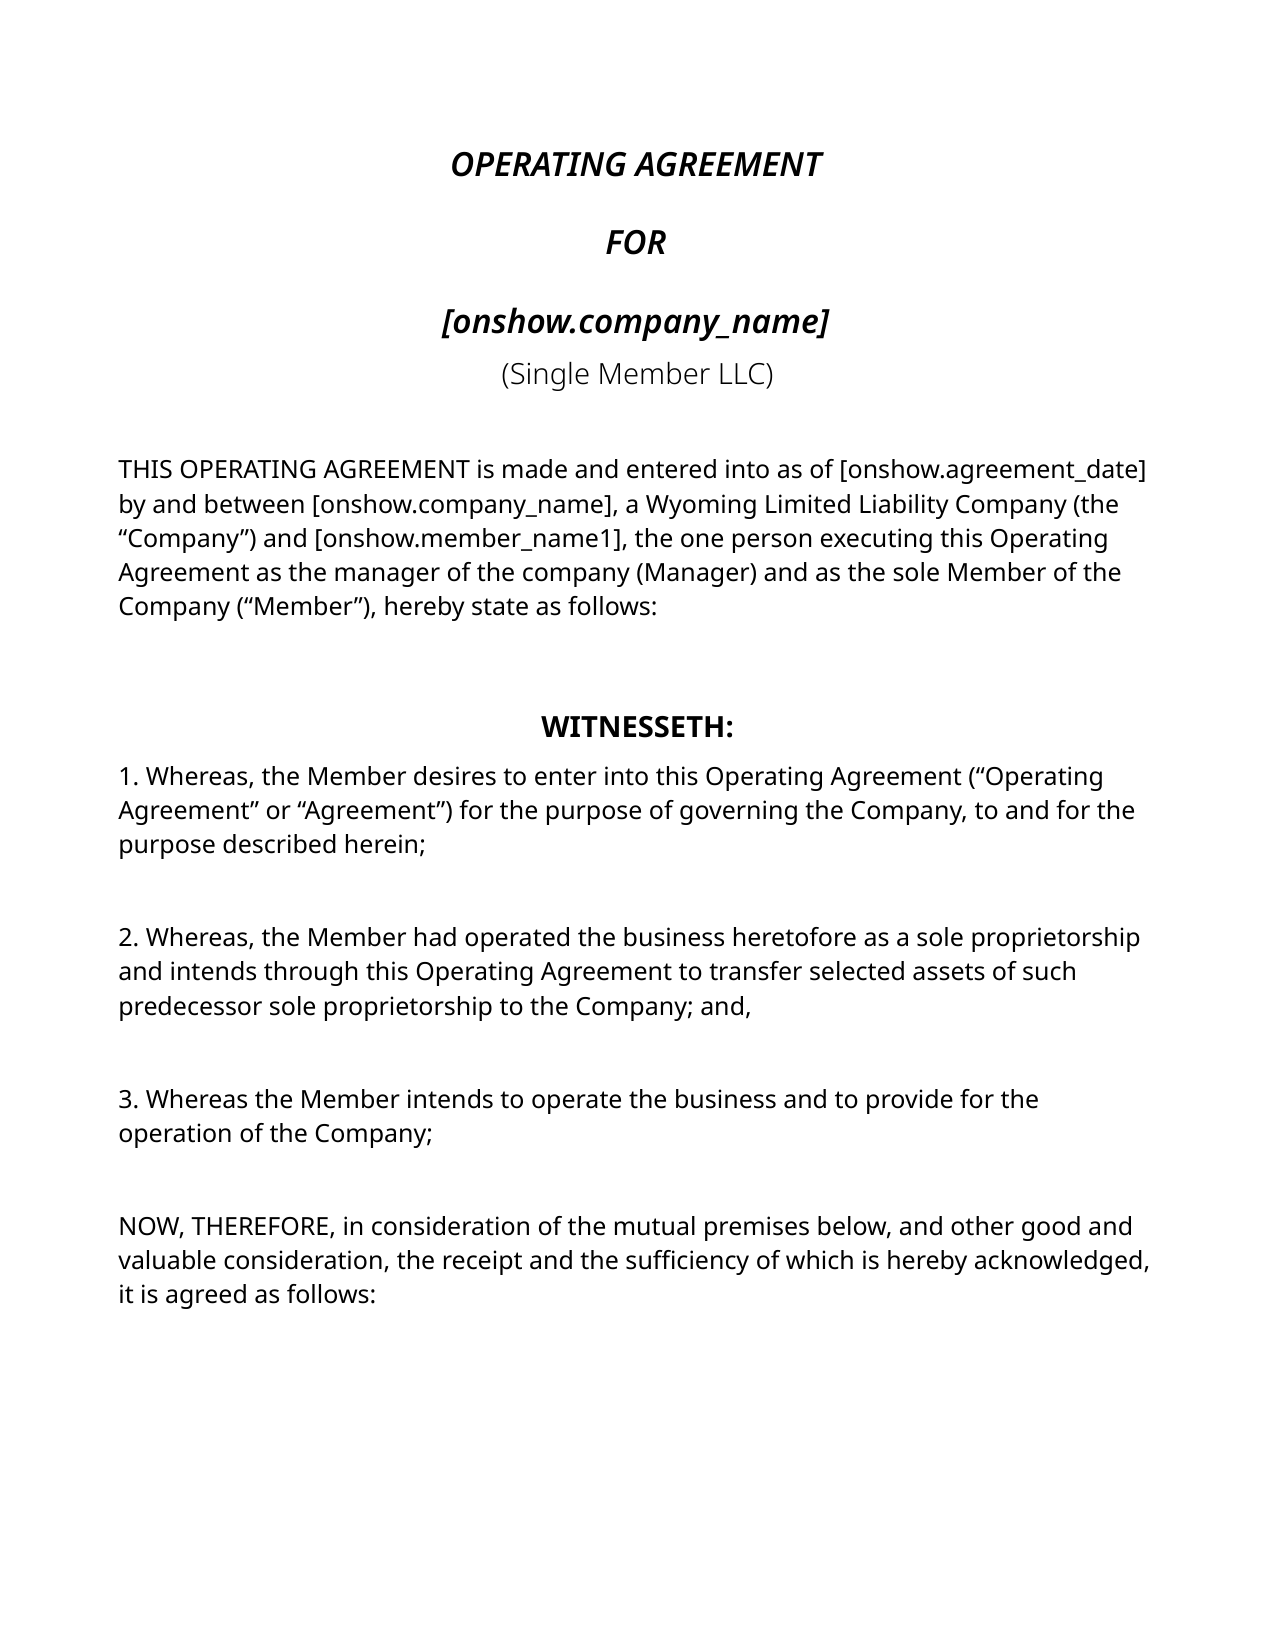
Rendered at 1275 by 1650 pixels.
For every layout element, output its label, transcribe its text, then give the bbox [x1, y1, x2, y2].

text THIS OPERATING AGREEMENT is made and entered into as of [onshow.agreement_date] by and between [onshow.company_name], a Wyoming Limited Liability Company (the “Company”) and [onshow.member_name1], the one person executing this Operating Agreement as the manager of the company (Manager) and as the sole Member of the Company (“Member”), hereby state as follows: [118, 452, 1157, 622]
text 2. Whereas, the Member had operated the business heretofore as a sole proprietorship and intends through this Operating Agreement to transfer selected assets of such predecessor sole proprietorship to the Company; and, [118, 920, 1157, 1022]
text 3. Whereas the Member intends to operate the business and to provide for the operation of the Company; [118, 1081, 1157, 1149]
text NOW, THEREFORE, in consideration of the mutual premises below, and other good and valuable consideration, the receipt and the sufficiency of which is hereby acknowledged, it is agreed as follows: [118, 1208, 1157, 1311]
text (Single Member LLC) [118, 353, 1157, 393]
text 1. Whereas, the Member desires to enter into this Operating Agreement (“Operating Agreement” or “Agreement”) for the purpose of governing the Company, to and for the purpose described herein; [118, 759, 1157, 861]
subtitle [onshow.company_name] [118, 297, 1157, 343]
subtitle OPERATING AGREEMENT [118, 141, 1157, 186]
subtitle FOR [118, 219, 1157, 264]
subtitle WITNESSETH: [118, 707, 1157, 746]
